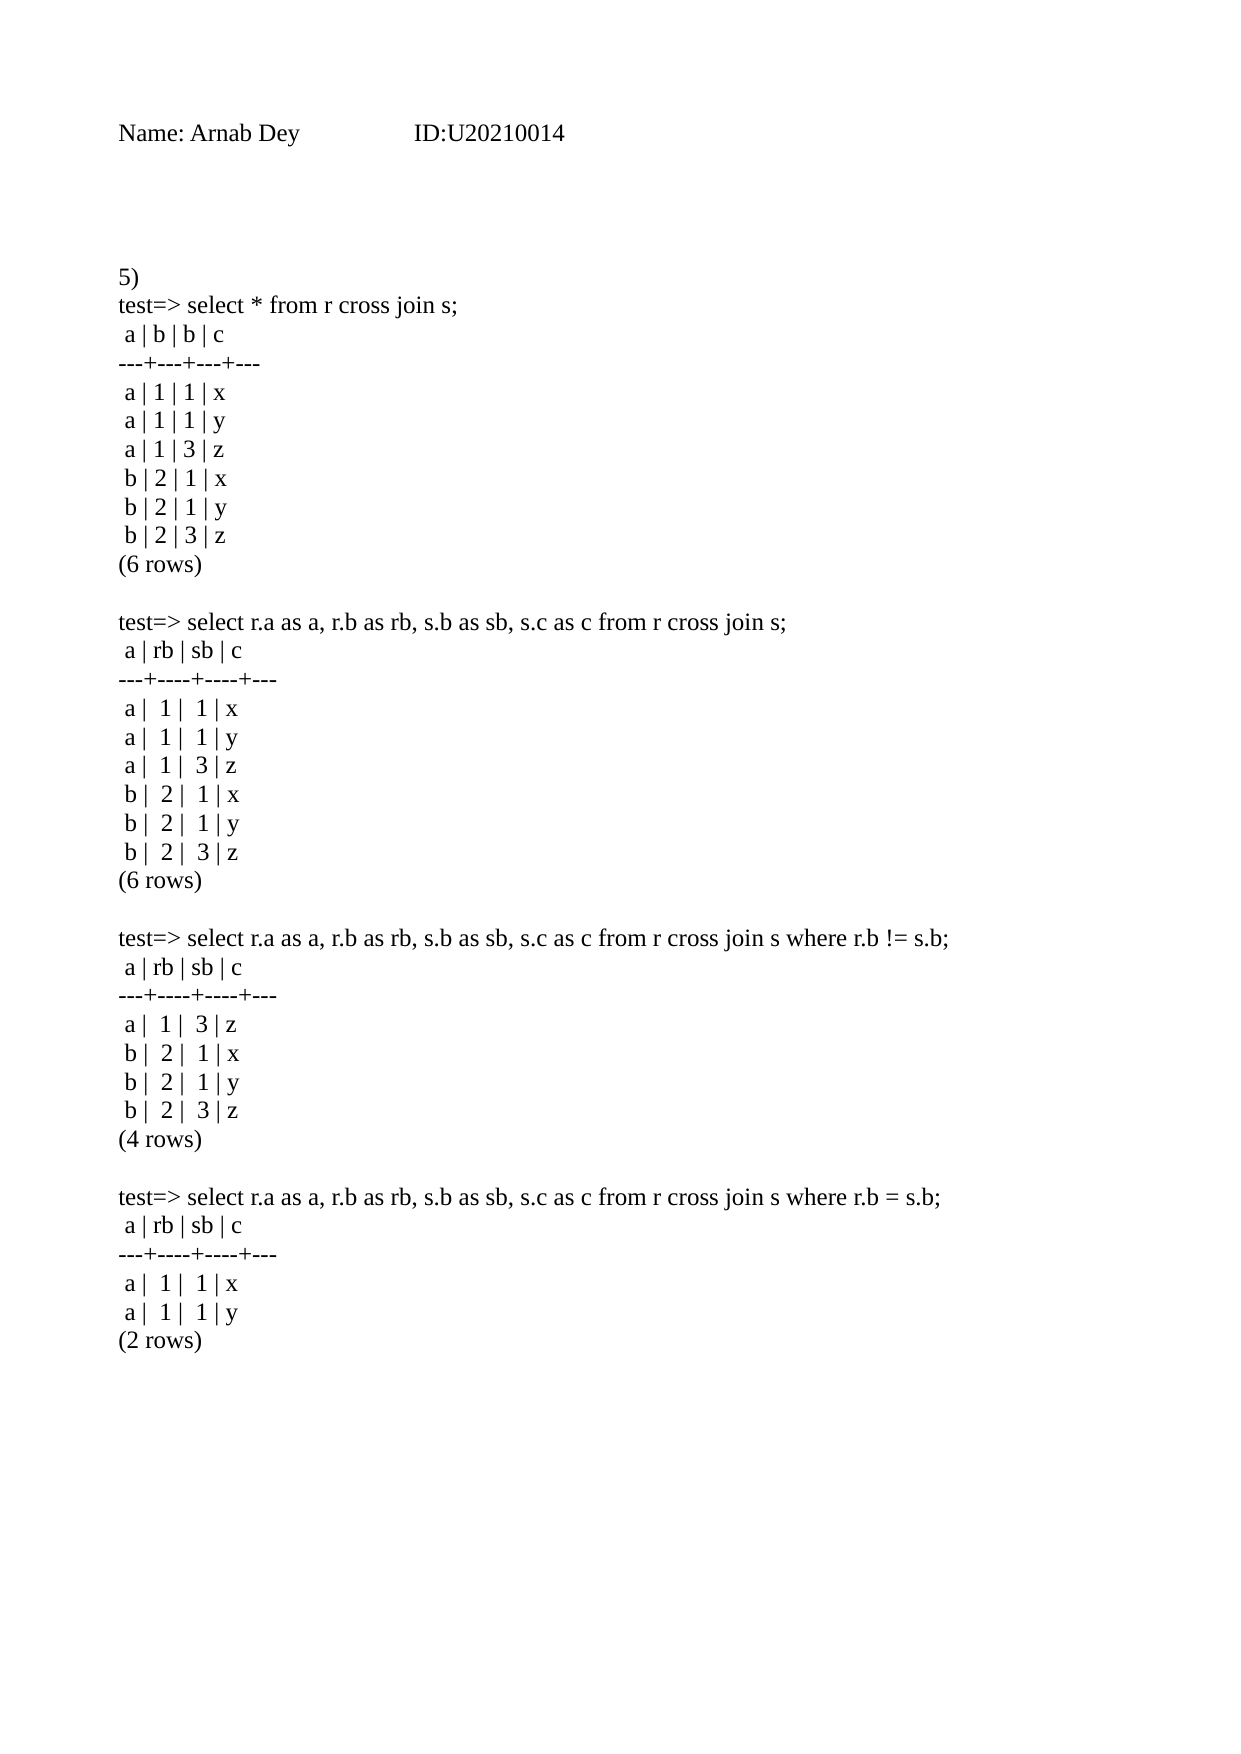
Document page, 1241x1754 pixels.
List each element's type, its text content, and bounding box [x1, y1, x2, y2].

text b | 2 | 1 | x [118, 1038, 1122, 1067]
text a | rb | sb | c [118, 952, 1122, 981]
text test=> select * from r cross join s; [118, 291, 1122, 319]
text a | 1 | 3 | z [118, 751, 1122, 779]
text b | 2 | 3 | z [118, 1096, 1122, 1124]
text test=> select r.a as a, r.b as rb, s.b as sb, s.c as c from r cross join s where r.b = s.b; [118, 1182, 1122, 1211]
text a | 1 | 1 | x [118, 1268, 1122, 1297]
text test=> select r.a as a, r.b as rb, s.b as sb, s.c as c from r cross join s where r.b != s.b; [118, 923, 1122, 952]
text ---+----+----+--- [118, 1239, 1122, 1268]
text b | 2 | 1 | y [118, 1067, 1122, 1096]
text a | 1 | 1 | y [118, 1297, 1122, 1326]
text b | 2 | 1 | y [118, 808, 1122, 837]
text 5) [118, 262, 1122, 291]
text ---+----+----+--- [118, 664, 1122, 693]
text test=> select r.a as a, r.b as rb, s.b as sb, s.c as c from r cross join s; [118, 607, 1122, 636]
text Name: Arnab Dey ID:U20210014 [118, 118, 1122, 147]
text b | 2 | 1 | y [118, 492, 1122, 521]
text (6 rows) [118, 549, 1122, 578]
text a | 1 | 1 | x [118, 693, 1122, 722]
text (2 rows) [118, 1326, 1122, 1354]
text b | 2 | 3 | z [118, 837, 1122, 866]
text ---+----+----+--- [118, 981, 1122, 1009]
text a | b | b | c [118, 319, 1122, 348]
text a | 1 | 1 | y [118, 722, 1122, 751]
text b | 2 | 1 | x [118, 463, 1122, 492]
text a | 1 | 3 | z [118, 1009, 1122, 1038]
text a | 1 | 1 | x [118, 377, 1122, 406]
text (6 rows) [118, 866, 1122, 894]
text b | 2 | 3 | z [118, 521, 1122, 549]
text a | rb | sb | c [118, 1211, 1122, 1239]
text a | rb | sb | c [118, 636, 1122, 664]
text (4 rows) [118, 1124, 1122, 1153]
text a | 1 | 3 | z [118, 434, 1122, 463]
text b | 2 | 1 | x [118, 779, 1122, 808]
text ---+---+---+--- [118, 348, 1122, 377]
text a | 1 | 1 | y [118, 406, 1122, 434]
